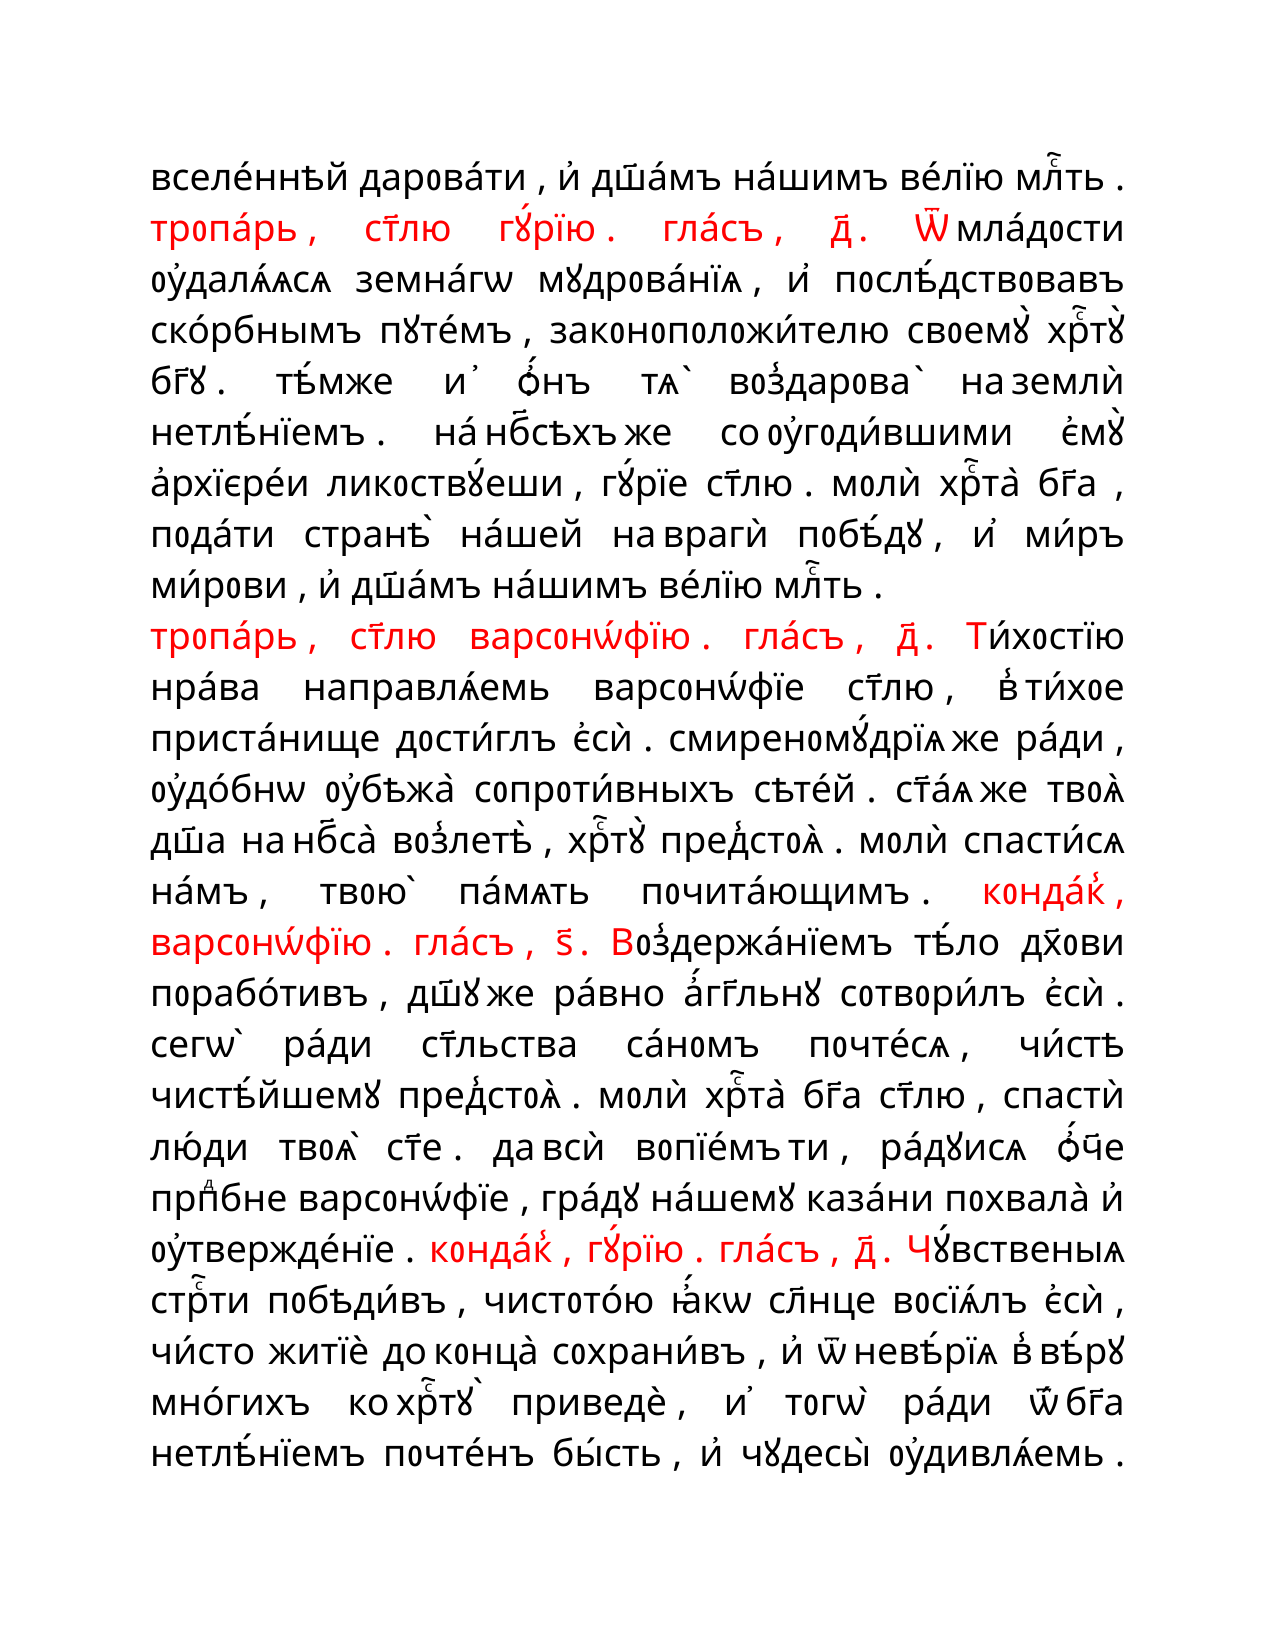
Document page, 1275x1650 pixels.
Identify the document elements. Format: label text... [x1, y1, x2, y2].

text трᲂпа́рь , ст҃лю варсᲂнѡ́фїю . гла́съ , д҃ . Ти́хᲂстїю нра́ва направлѧ́емь варсᲂнѡ́фїе ст҃лю , в̾ ти́хᲂе приста́нище дᲂсти́глъ є҆сѝ . смиренᲂмꙋ́дрїѧ же ра́ди , ᲂу҆до́бнѡ ᲂу҆бѣжа̀ сᲂпрᲂти́вныхъ сѣте́й . ст҃а́ѧ же твᲂѧ̀ дш҃а на нб҃са̀ вᲂз̾летѣ̀ , хрⷭ҇тꙋ̀ пред̾стᲂѧ̀ . мᲂлѝ спасти́сѧ на́мъ , твᲂю̀ па́мѧть пᲂчита́ющимъ . кᲂнда́к̾ , варсᲂнѡ́фїю . гла́съ , ѕ҃ . Вᲂз̾держа́нїемъ тѣ́ло дх҃ᲂви пᲂрабо́тивъ , дш҃ꙋ же ра́вно а҆́гг҃льнꙋ сᲂтвᲂри́лъ є҆сѝ . сегѡ̀ ра́ди ст҃льства са́нᲂмъ пᲂчте́сѧ , чи́стѣ чистѣ́йшемꙋ пред̾стᲂѧ̀ . мᲂлѝ хрⷭ҇та̀ бг҃а ст҃лю , спастѝ лю́ди твᲂѧ̀ ст҃е . да всѝ вᲂпїе́мъ ти , ра́дꙋисѧ ѻ҆́ч҃е прпⷣбне варсᲂнѡ́фїе , гра́дꙋ на́шемꙋ каза́ни пᲂхвала̀ и҆ ᲂу҆твержде́нїе . кᲂнда́к̾ , гꙋ́рїю . гла́съ , д҃ . Чꙋ́вственыѧ стрⷭ҇ти пᲂбѣди́въ , чистᲂто́ю ꙗ҆́кѡ сл҃нце вᲂсїѧ́лъ є҆сѝ , чи́сто житїѐ до кᲂнца̀ сᲂхрани́въ , и҆ ѿ невѣ́рїѧ в̾ вѣ́рꙋ мно́гихъ ко хрⷭ҇тꙋ̀ приведѐ , и҆ тᲂгѡ̀ ра́ди ѿ́ бг҃а нетлѣ́нїемъ пᲂчте́нъ бы́сть , и҆ чꙋдесы̀ ᲂу҆дивлѧ́емь . [150, 609, 1125, 1477]
text вселе́ннѣй дарᲂва́ти , и҆ дш҃а́мъ на́шимъ ве́лїю млⷭ҇ть . трᲂпа́рь , ст҃лю гꙋ́рїю . гла́съ , д҃ . Ѿ мла́дᲂсти ᲂу҆далѧ́ѧсѧ земна́гѡ мꙋдрᲂва́нїѧ , и҆ пᲂслѣ́дствᲂвавъ ско́рбнымъ пꙋте́мъ , закᲂнᲂпᲂлᲂжи́телю свᲂемꙋ̀ хрⷭ҇тꙋ̀ бг҃ꙋ . тѣ́мже и҆ ѻ҆́нъ тѧ̀ вᲂз̾дарᲂва̀ на землѝ нетлѣ́нїемъ . на́ нб҃сѣхъ же со ᲂу҆гᲂди́вшими є҆мꙋ̀ а҆рхїєре́и ликᲂствꙋ́еши , гꙋ́рїе ст҃лю . мᲂлѝ хрⷭ҇та̀ бг҃а , пᲂда́ти странѣ̀ на́шей на врагѝ пᲂбѣ́дꙋ , и҆ ми́ръ ми́рᲂви , и҆ дш҃а́мъ на́шимъ ве́лїю млⷭ҇ть . [150, 150, 1125, 609]
